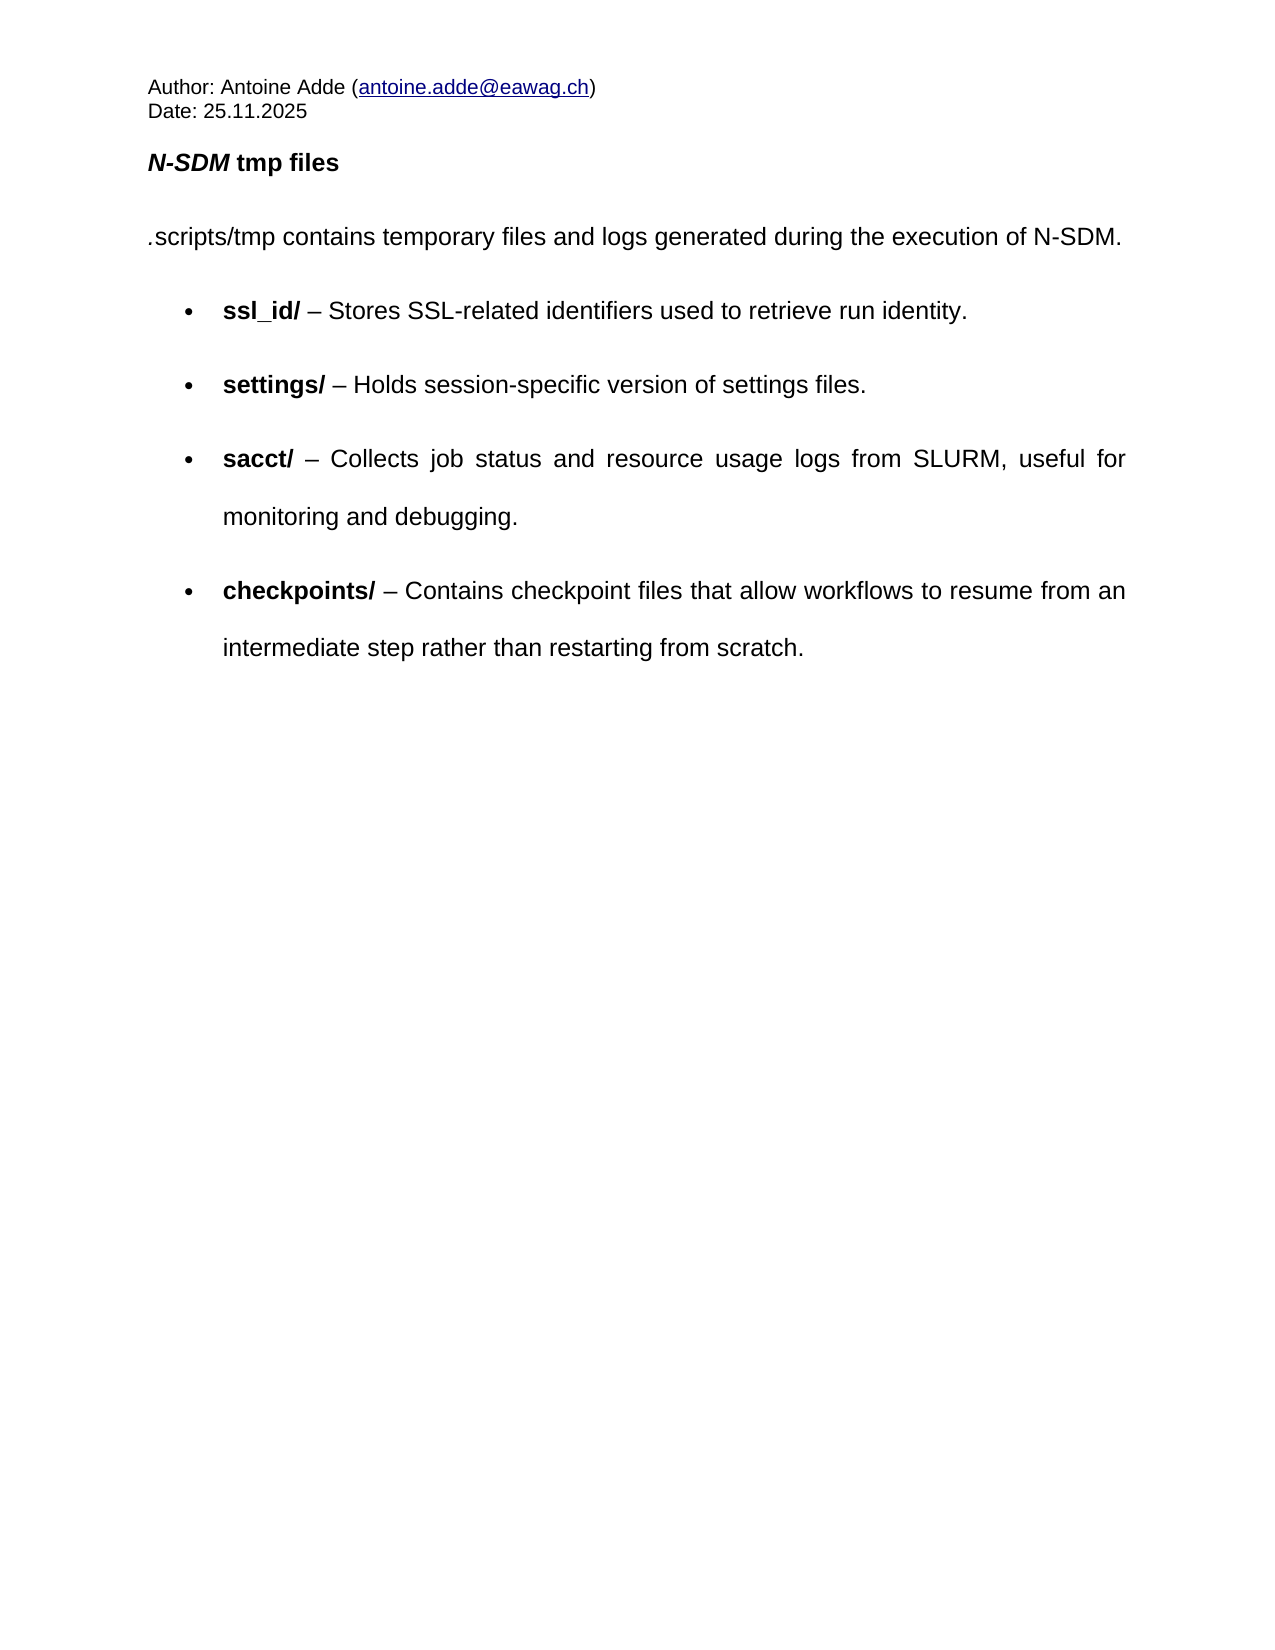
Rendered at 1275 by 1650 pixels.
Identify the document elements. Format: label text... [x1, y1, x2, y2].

text N-SDM tmp files [148, 148, 1127, 176]
list sacct/ – Collects job status and resource usage logs from SLURM, useful for monitoring and debugging. [185, 444, 1127, 531]
text .scripts/tmp contains temporary files and logs generated during the execution of N-SDM. [148, 222, 1127, 251]
list checkpoints/ – Contains checkpoint files that allow workflows to resume from an intermediate step rather than restarting from scratch. [185, 576, 1127, 662]
list ssl_id/ – Stores SSL-related identifiers used to retrieve run identity. [185, 296, 1127, 325]
list settings/ – Holds session-specific version of settings files. [185, 370, 1127, 399]
